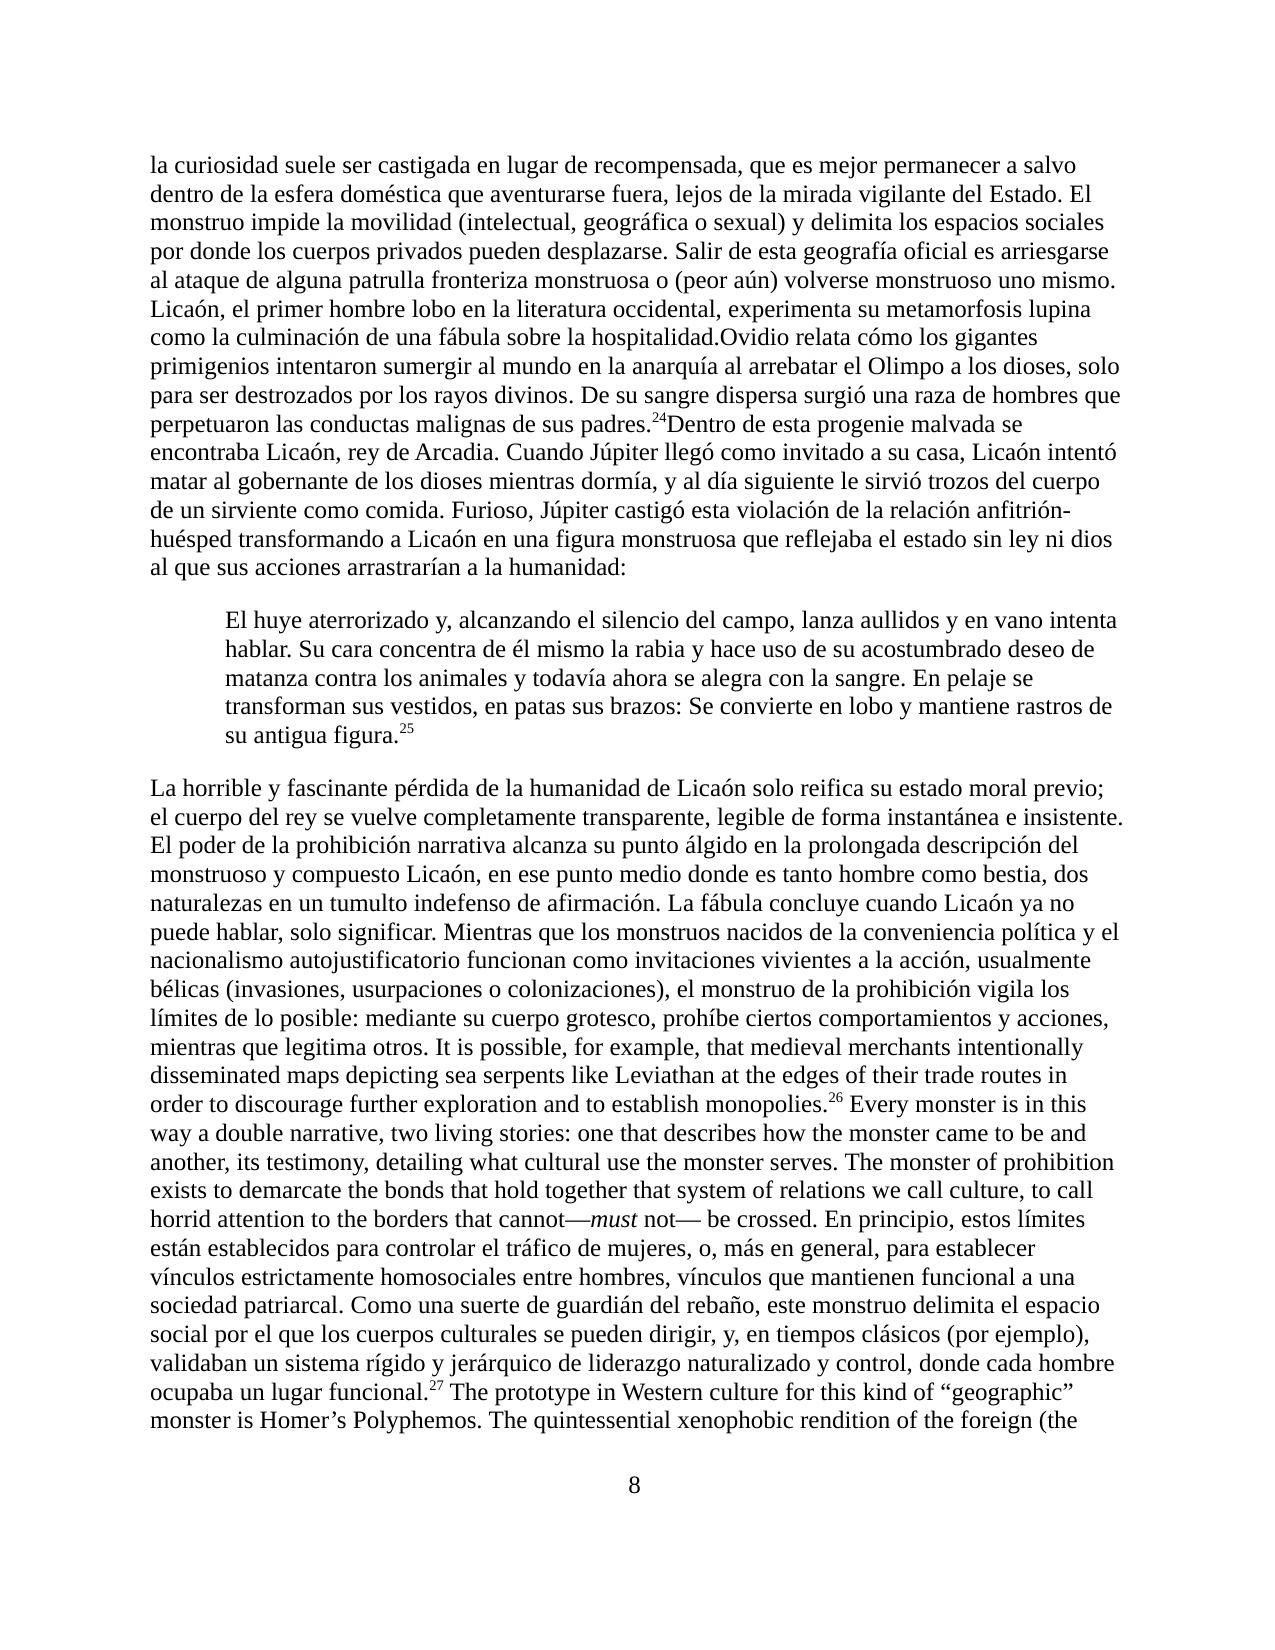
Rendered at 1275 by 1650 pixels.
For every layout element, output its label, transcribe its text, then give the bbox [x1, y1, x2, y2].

text El huye aterrorizado y, alcanzando el silencio del campo, lanza aullidos y en vano intenta hablar. Su cara concentra de él mismo la rabia y hace uso de su acostumbrado deseo de matanza contra los animales y todavía ahora se alegra con la sangre. En pelaje se transforman sus vestidos, en patas sus brazos: Se convierte en lobo y mantiene rastros de su antigua figura. [225, 605, 1125, 749]
text La horrible y fascinante pérdida de la humanidad de Licaón solo reifica su estado moral previo; el cuerpo del rey se vuelve completamente transparente, legible de forma instantánea e insistente. El poder de la prohibición narrativa alcanza su punto álgido en la prolongada descripción del monstruoso y compuesto Licaón, en ese punto medio donde es tanto hombre como bestia, dos naturalezas en un tumulto indefenso de afirmación. La fábula concluye cuando Licaón ya no puede hablar, solo significar. Mientras que los monstruos nacidos de la conveniencia política y el nacionalismo autojustificatorio funcionan como invitaciones vivientes a la acción, usualmente bélicas (invasiones, usurpaciones o colonizaciones), el monstruo de la prohibición vigila los límites de lo posible: mediante su cuerpo grotesco, prohíbe ciertos comportamientos y acciones, mientras que legitima otros. It is possible, for example, that medieval merchants intentionally disseminated maps depicting sea serpents like Leviathan at the edges of their trade routes in order to discourage further exploration and to establish monopolies. Every monster is in this way a double narrative, two living stories: one that describes how the monster came to be and another, its testimony, detailing what cultural use the monster serves. The monster of prohibition exists to demarcate the bonds that hold together that system of relations we call culture, to call horrid attention to the borders that cannot—must not— be crossed. En principio, estos límites están establecidos para controlar el tráfico de mujeres, o, más en general, para establecer vínculos estrictamente homosociales entre hombres, vínculos que mantienen funcional a una sociedad patriarcal. Como una suerte de guardián del rebaño, este monstruo delimita el espacio social por el que los cuerpos culturales se pueden dirigir, y, en tiempos clásicos (por ejemplo), validaban un sistema rígido y jerárquico de liderazgo naturalizado y control, donde cada hombre ocupaba un lugar funcional. The prototype in Western culture for this kind of “geographic” monster is Homer’s Polyphemos. The quintessential xenophobic rendition of the foreign (the [150, 773, 1125, 1434]
text la curiosidad suele ser castigada en lugar de recompensada, que es mejor permanecer a salvo dentro de la esfera doméstica que aventurarse fuera, lejos de la mirada vigilante del Estado. El monstruo impide la movilidad (intelectual, geográfica o sexual) y delimita los espacios sociales por donde los cuerpos privados pueden desplazarse. Salir de esta geografía oficial es arriesgarse al ataque de alguna patrulla fronteriza monstruosa o (peor aún) volverse monstruoso uno mismo. Licaón, el primer hombre lobo en la literatura occidental, experimenta su metamorfosis lupina como la culminación de una fábula sobre la hospitalidad.Ovidio relata cómo los gigantes primigenios intentaron sumergir al mundo en la anarquía al arrebatar el Olimpo a los dioses, solo para ser destrozados por los rayos divinos. De su sangre dispersa surgió una raza de hombres que perpetuaron las conductas malignas de sus padres.Dentro de esta progenie malvada se encontraba Licaón, rey de Arcadia. Cuando Júpiter llegó como invitado a su casa, Licaón intentó matar al gobernante de los dioses mientras dormía, y al día siguiente le sirvió trozos del cuerpo de un sirviente como comida. Furioso, Júpiter castigó esta violación de la relación anfitrión-huésped transformando a Licaón en una figura monstruosa que reflejaba el estado sin ley ni dios al que sus acciones arrastrarían a la humanidad: [150, 150, 1125, 581]
